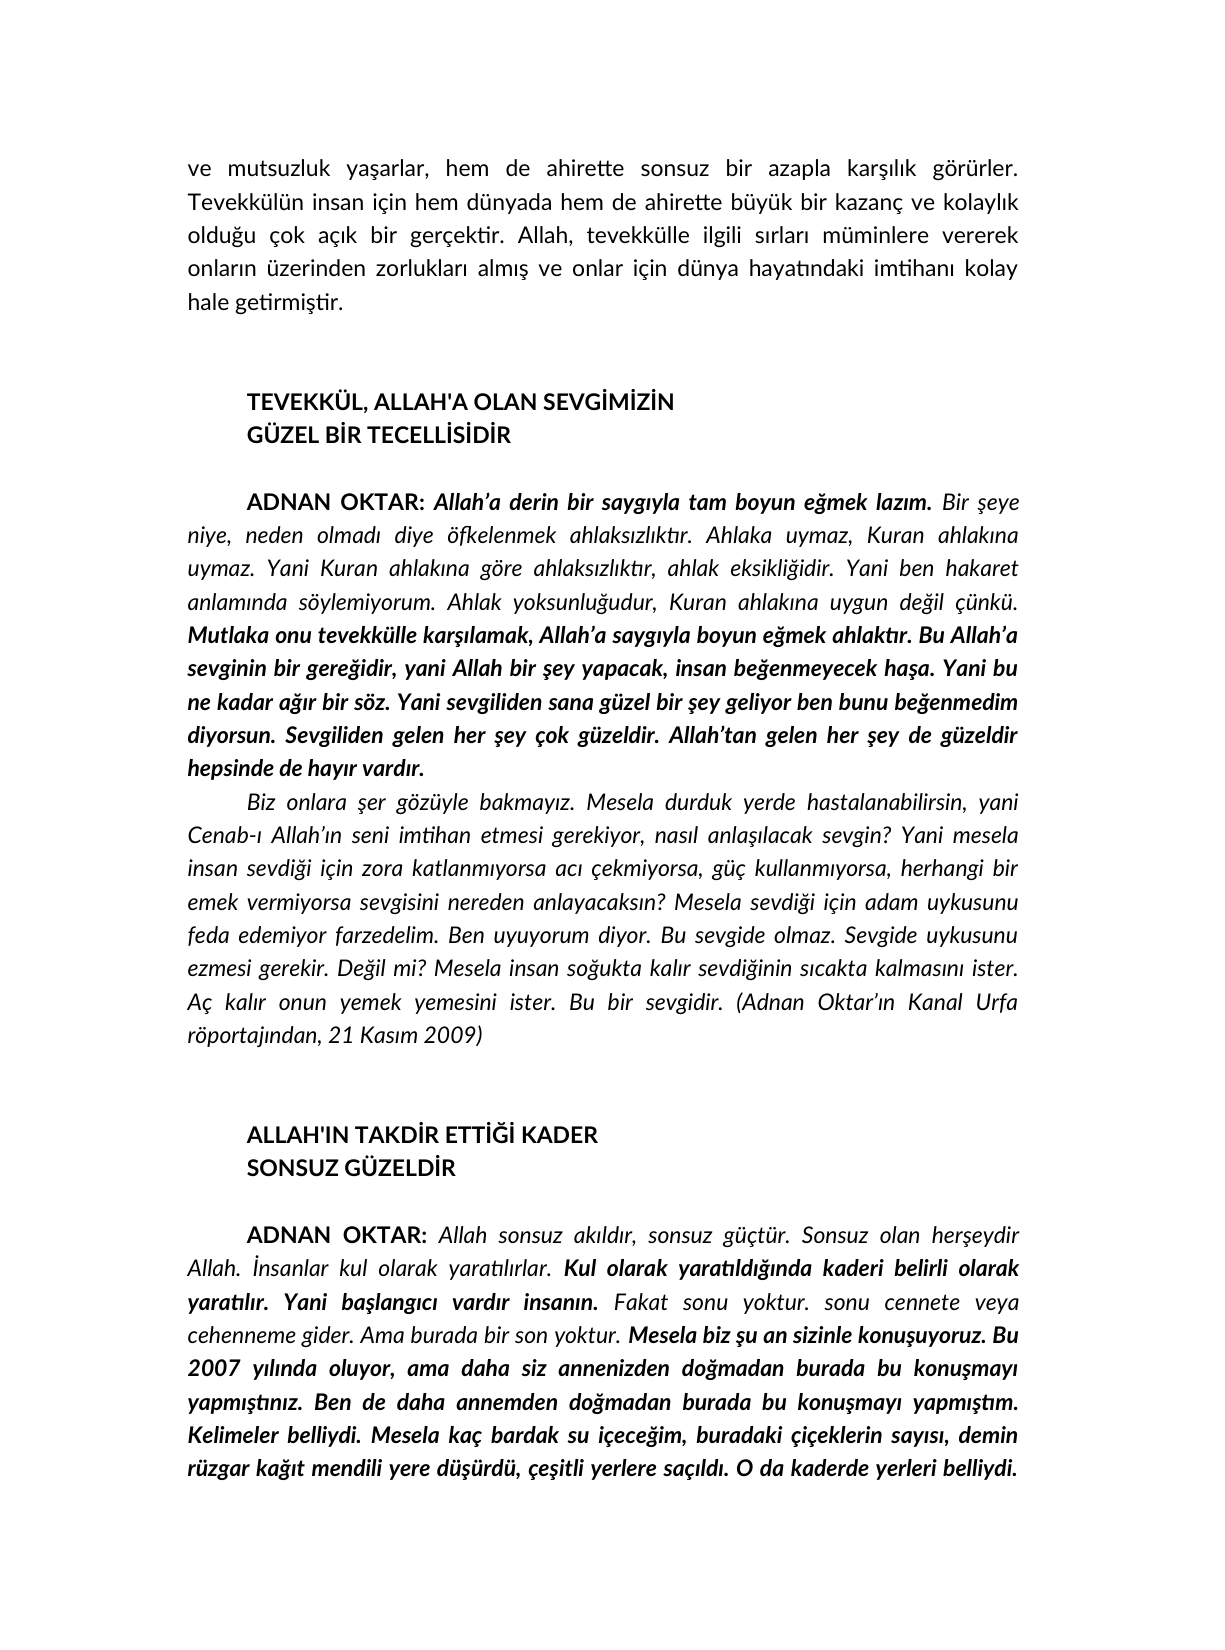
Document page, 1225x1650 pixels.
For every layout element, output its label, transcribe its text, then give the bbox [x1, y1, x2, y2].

text GÜZEL BİR TECELLİSİDİR [187, 417, 1020, 450]
text ve mutsuzluk yaşarlar, hem de ahirette sonsuz bir azapla karşılık görürler. Tevekkülün insan için hem dünyada hem de ahirette büyük bir kazanç ve kolaylık olduğu çok açık bir gerçektir. Allah, tevekkülle ilgili sırları müminlere vererek onların üzerinden zorlukları almış ve onlar için dünya hayatındaki imtihanı kolay hale getirmiştir. [187, 150, 1020, 317]
text SONSUZ GÜZELDİR [187, 1150, 1020, 1183]
text ADNAN OKTAR: Allah sonsuz akıldır, sonsuz güçtür. Sonsuz olan herşeydir Allah. İnsanlar kul olarak yaratılırlar. Kul olarak yaratıldığında kaderi belirli olarak yaratılır. Yani başlangıcı vardır insanın. Fakat sonu yoktur. sonu cennete veya cehenneme gider. Ama burada bir son yoktur. Mesela biz şu an sizinle konuşuyoruz. Bu 2007 yılında oluyor, ama daha siz annenizden doğmadan burada bu konuşmayı yapmıştınız. Ben de daha annemden doğmadan burada bu konuşmayı yapmıştım. Kelimeler belliydi. Mesela kaç bardak su içeceğim, buradaki çiçeklerin sayısı, demin rüzgar kağıt mendili yere düşürdü, çeşitli yerlere saçıldı. O da kaderde yerleri belliydi. [187, 1217, 1020, 1483]
text Biz onlara şer gözüyle bakmayız. Mesela durduk yerde hastalanabilirsin, yani Cenab-ı Allah’ın seni imtihan etmesi gerekiyor, nasıl anlaşılacak sevgin? Yani mesela insan sevdiği için zora katlanmıyorsa acı çekmiyorsa, güç kullanmıyorsa, herhangi bir emek vermiyorsa sevgisini nereden anlayacaksın? Mesela sevdiği için adam uykusunu feda edemiyor farzedelim. Ben uyuyorum diyor. Bu sevgide olmaz. Sevgide uykusunu ezmesi gerekir. Değil mi? Mesela insan soğukta kalır sevdiğinin sıcakta kalmasını ister. Aç kalır onun yemek yemesini ister. Bu bir sevgidir. (Adnan Oktar’ın Kanal Urfa röportajından, 21 Kasım 2009) [187, 783, 1020, 1050]
text ALLAH'IN TAKDİR ETTİĞİ KADER [187, 1117, 1020, 1150]
text Adnan Oktar: Allah’a derin bir saygıyla tam boyun eğmek lazım. Bir şeye niye, neden olmadı diye öfkelenmek ahlaksızlıktır. Ahlaka uymaz, Kuran ahlakına uymaz. Yani Kuran ahlakına göre ahlaksızlıktır, ahlak eksikliğidir. Yani ben hakaret anlamında söylemiyorum. Ahlak yoksunluğudur, Kuran ahlakına uygun değil çünkü. Mutlaka onu tevekkülle karşılamak, Allah’a saygıyla boyun eğmek ahlaktır. Bu Allah’a sevginin bir gereğidir, yani Allah bir şey yapacak, insan beğenmeyecek haşa. Yani bu ne kadar ağır bir söz. Yani sevgiliden sana güzel bir şey geliyor ben bunu beğenmedim diyorsun. Sevgiliden gelen her şey çok güzeldir. Allah’tan gelen her şey de güzeldir hepsinde de hayır vardır. [187, 483, 1020, 783]
text TEVEKKÜL, ALLAH'A OLAN SEVGİMİZİN [187, 383, 1020, 417]
